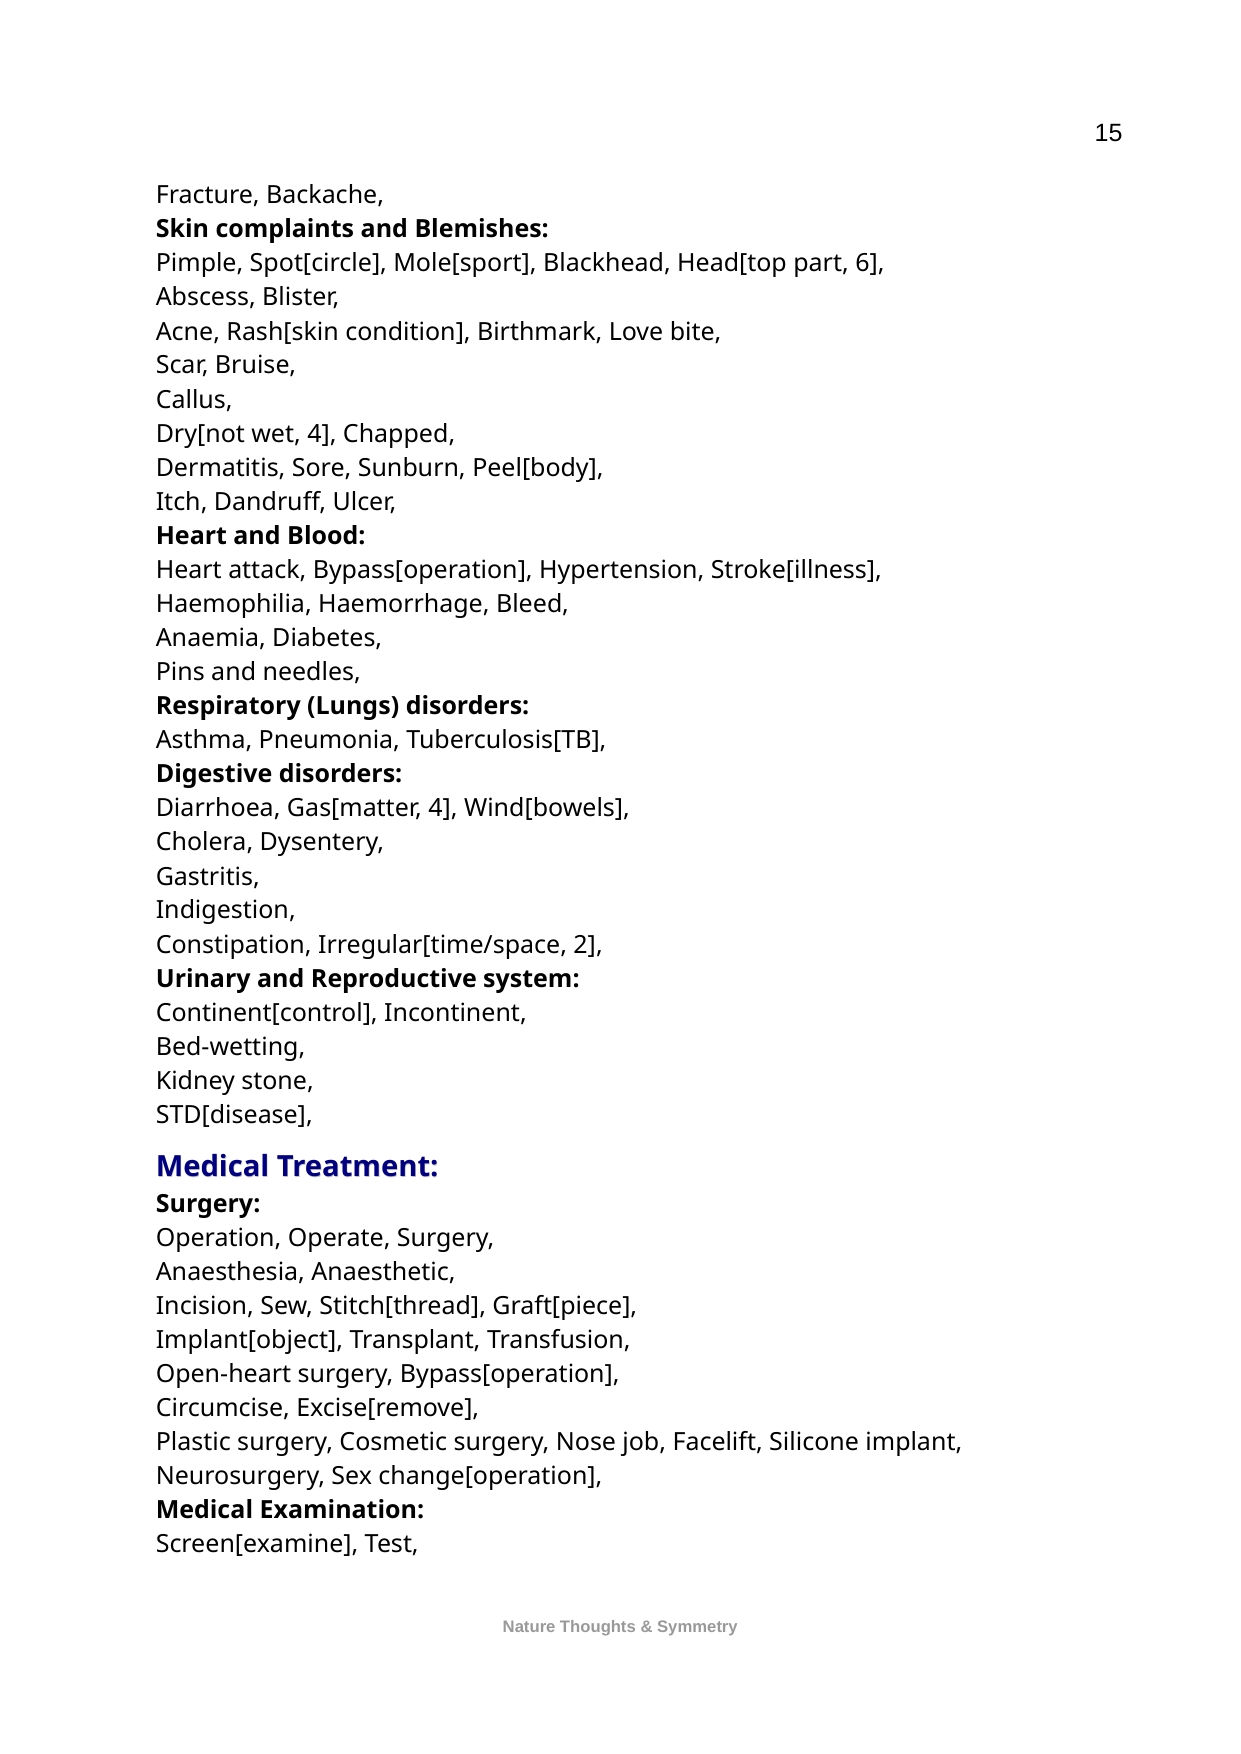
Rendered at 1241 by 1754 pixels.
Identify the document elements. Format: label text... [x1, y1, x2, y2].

text Plastic surgery, Cosmetic surgery, Nose job, Facelift, Silicone implant, [156, 1424, 1122, 1458]
text Heart attack, Bypass[operation], Hypertension, Stroke[illness], [156, 552, 1122, 586]
text Bed-wetting, [156, 1028, 1122, 1062]
text Respiratory (Lungs) disorders: [156, 688, 1122, 722]
subtitle Medical Treatment: [156, 1146, 1122, 1185]
text Callus, [156, 381, 1122, 415]
text Constipation, Irregular[time/space, 2], [156, 926, 1122, 960]
text Fracture, Backache, [156, 177, 1122, 211]
text Abscess, Blister, [156, 279, 1122, 313]
text Operation, Operate, Surgery, [156, 1219, 1122, 1253]
text Diarrhoea, Gas[matter, 4], Wind[bowels], [156, 790, 1122, 824]
text Indigestion, [156, 892, 1122, 926]
text Incision, Sew, Stitch[thread], Graft[piece], [156, 1287, 1122, 1322]
text Cholera, Dysentery, [156, 824, 1122, 858]
text Haemophilia, Haemorrhage, Bleed, [156, 586, 1122, 620]
text Skin complaints and Blemishes: [156, 211, 1122, 245]
text Surgery: [156, 1185, 1122, 1219]
text Dermatitis, Sore, Sunburn, Peel[body], [156, 449, 1122, 483]
text Asthma, Pneumonia, Tuberculosis[TB], [156, 722, 1122, 756]
text Acne, Rash[skin condition], Birthmark, Love bite, [156, 313, 1122, 347]
text Scar, Bruise, [156, 347, 1122, 381]
text Continent[control], Incontinent, [156, 994, 1122, 1028]
text Anaemia, Diabetes, [156, 620, 1122, 654]
text Dry[not wet, 4], Chapped, [156, 415, 1122, 449]
text Open-heart surgery, Bypass[operation], [156, 1356, 1122, 1390]
text STD[disease], [156, 1097, 1122, 1131]
text Neurosurgery, Sex change[operation], [156, 1458, 1122, 1492]
text Anaesthesia, Anaesthetic, [156, 1253, 1122, 1287]
text Medical Examination: [156, 1492, 1122, 1526]
text Urinary and Reproductive system: [156, 960, 1122, 994]
text Circumcise, Excise[remove], [156, 1390, 1122, 1424]
text Digestive disorders: [156, 756, 1122, 790]
text Pimple, Spot[circle], Mole[sport], Blackhead, Head[top part, 6], [156, 245, 1122, 279]
text Kidney stone, [156, 1062, 1122, 1097]
text Heart and Blood: [156, 517, 1122, 552]
text Screen[examine], Test, [156, 1526, 1122, 1560]
text Implant[object], Transplant, Transfusion, [156, 1322, 1122, 1356]
text Pins and needles, [156, 654, 1122, 688]
text Gastritis, [156, 858, 1122, 892]
text Itch, Dandruff, Ulcer, [156, 483, 1122, 517]
